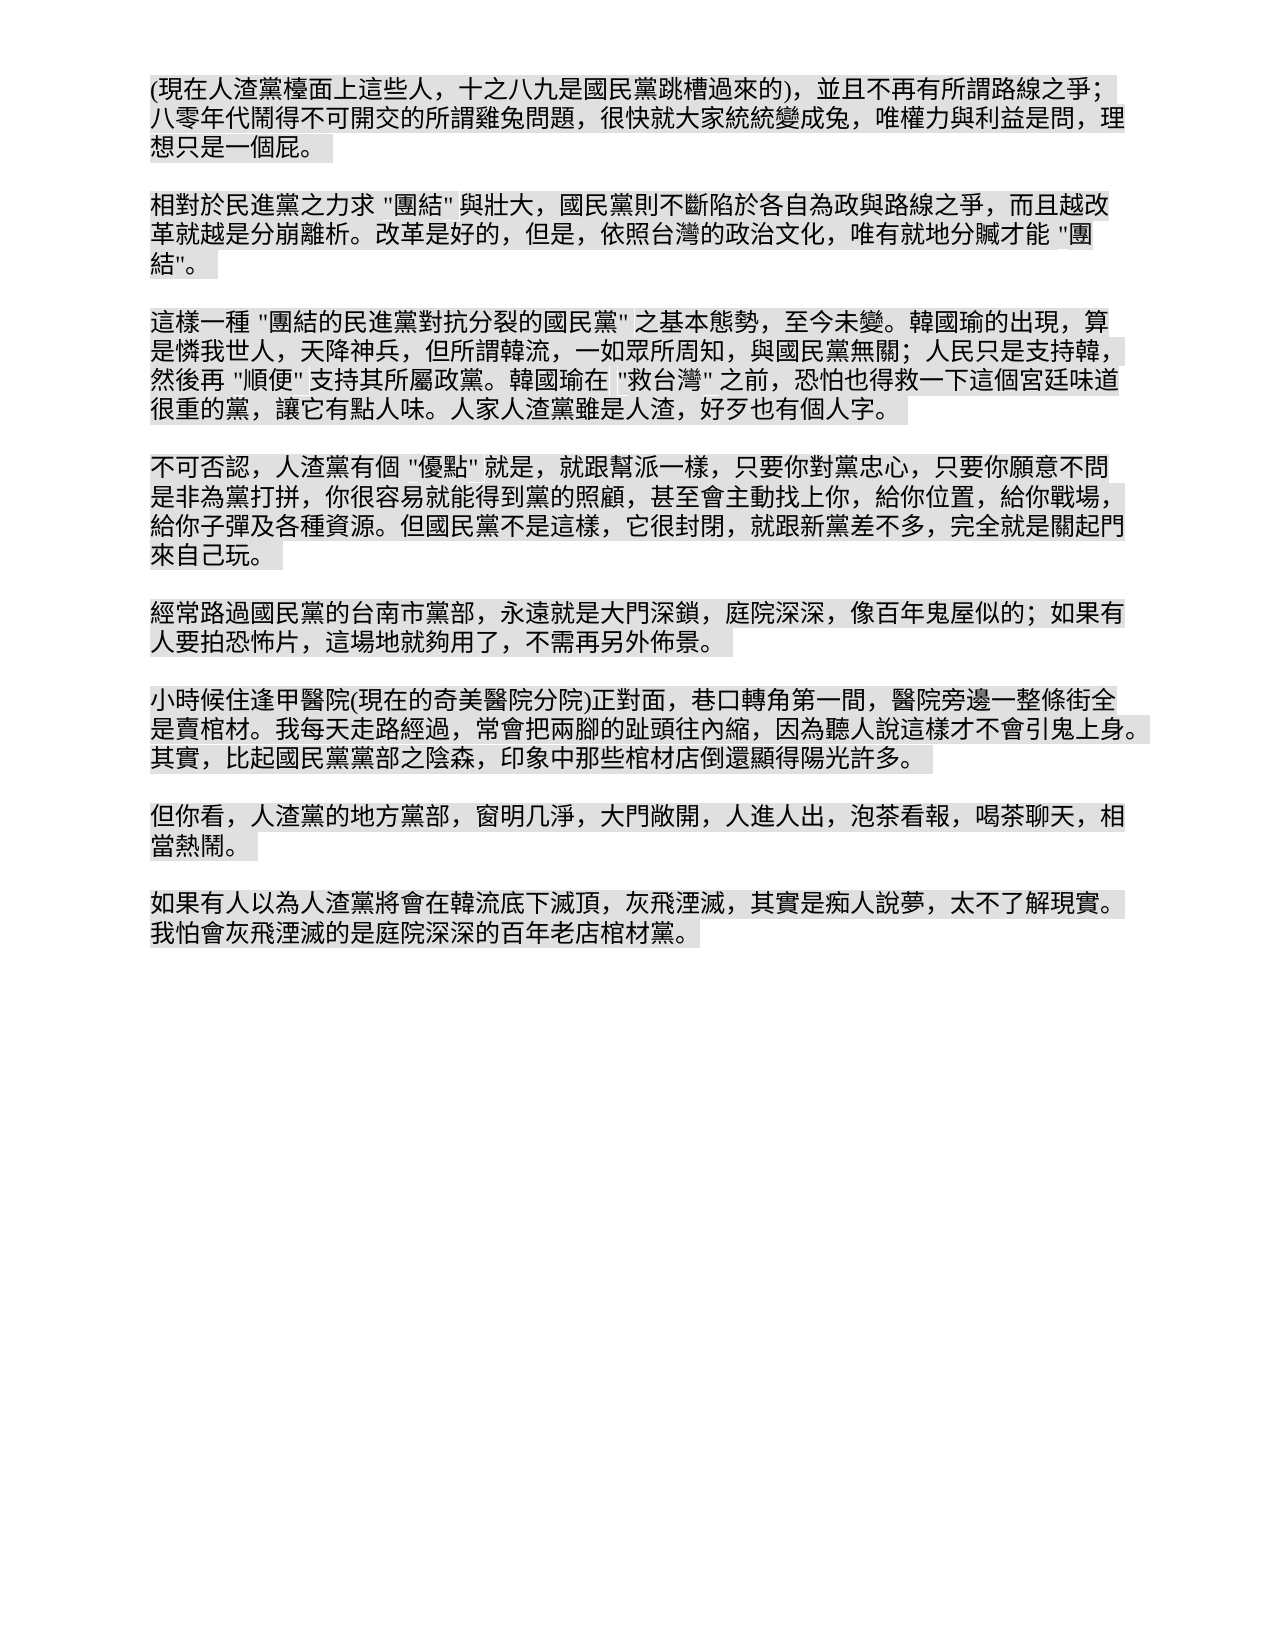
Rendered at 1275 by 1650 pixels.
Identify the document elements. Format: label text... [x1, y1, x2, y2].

text 卡韓政變(4)：痴人說夢 陳真 2019. 4. 9. 很瑣碎，不過還是講一下。我所謂親知，並無任何抬舉之意，而只是說明某些涉及個別人事物之唯心事項，往往得親而能知之。但是，認識與理解事物，當然還是以概念為底，畢竟我們不可能親來親去親世上那麼多人事物。 比方說，我不需介入美國政壇，依然能夠適當理解比方說美國的外交事務。抬舉親知是不對的。它只是一種有別於概念化的理解方式。彭祖活了八百歲，歷史系也許會請他去口述歷史，但他不會因為活了八百歲而成為一個歷史學家。對於概念的掌握能力，需要的恐怕不是經驗本身，而是後設經驗之抽象思維。 再講點無聊事。高雄選市長時，韓國瑜聲勢如日中天之際，吳敦義突然用猥瑣不堪的語言羞辱陳菊為肥豬，害韓國瑜突然聲望驟降。我當時便說，這絕不是口誤，絕非無心之過，而是蓄意扯後腿。事發後，吳敦義表面上道歉了，但其實卻表現得更加挑釁與傲慢。今天若是他自己競選，絕不可能一再如此。 我們雖然看不見人心，但從言行就能知其心意，知其為人。人不可能掩藏自己，因為你的一舉一動一言一行，都會透露出你是一個什麼樣的人，問題只是在於旁人到底有無識人之能。即便你刻意說好話做好事，你的齷齪之心也不可能因此而掩飾，反而會更加彰顯。 很多政客不明白這一點，反而信奉一套行為主義式的表演方式。比方說韓國瑜的隨和、隨意以及平易近人，吸引民心，很多政客就開始效法，故意學他穿著隨和輕便衣物，故意扣子不扣 (例如賴啥小)，或是故意裝萌(例如朱立倫)，或是故意學習言語隨意而平易、開口閉口什麼阿倫阿德，或是扮小丑、假隨興 (例如柯啥咪)等等等，這其實恰恰只是彰顯了一種負面心機而更令人反感不是嗎？ 人如何，言語穿著便如何。但是，倒過來卻不然。刻意改變言語穿著，卻只是更彰顯其人之心。 總而言之，親知也好，概念化理解也罷，認識人事物都還是需要一種洞察力，一種 insight into... 毫無疑問，絕大部份藍營支持者要求韓國瑜參選總統，這麼簡單的一件事，吳敦義居然能折騰三、四個月，把幾顆大太陽硬是搞成小夜燈，你相信他有這麼無能嗎？這簡直就是智障不是嗎？但吳敦義怎麼會是智障呢？他是宮廷人物，大內高手。他當然是故意這麼做的，故意要把朱立倫和王金平打爛，以抬舉自己。 這算是普通常識。但我想說的是，韓國瑜恐怕更是吳敦義的打擊對象。他利用韓國瑜打算盤打天下，但絕不會希望韓壯大。這恐怕也是其他幾顆所謂太陽的共同心願，只是每個人扯後腿的作法不同。吳敦義是其中最卑劣的一個，可說機關算盡，為己圖謀。韓國瑜的太太李佳芬說得對，真正傷害韓國瑜的人，恰恰就是所謂黨內同志。 很多人可能不知道，大概在進入上個世紀九零年代之初，民進黨很可能是從時任國民黨主席與總統的貪污老賊李登輝那邊，學到一項重要戰略，叫做 "團結的民進黨對抗分裂的國民黨"，將近20年來，此一戰略發揮了很大的作用。 民進黨一方面藉著各種政治分贓與酬庸，吸引大量垃圾人渣入黨，拼命從國民黨挖牆腳 (現在人渣黨檯面上這些人，十之八九是國民黨跳槽過來的)，並且不再有所謂路線之爭；八零年代鬧得不可開交的所謂雞兔問題，很快就大家統統變成兔，唯權力與利益是問，理想只是一個屁。 相對於民進黨之力求 "團結" 與壯大，國民黨則不斷陷於各自為政與路線之爭，而且越改革就越是分崩離析。改革是好的，但是，依照台灣的政治文化，唯有就地分贓才能 "團結"。 這樣一種 "團結的民進黨對抗分裂的國民黨" 之基本態勢，至今未變。韓國瑜的出現，算是憐我世人，天降神兵，但所謂韓流，一如眾所周知，與國民黨無關；人民只是支持韓，然後再 "順便" 支持其所屬政黨。韓國瑜在 "救台灣" 之前，恐怕也得救一下這個宮廷味道很重的黨，讓它有點人味。人家人渣黨雖是人渣，好歹也有個人字。 不可否認，人渣黨有個 "優點" 就是，就跟幫派一樣，只要你對黨忠心，只要你願意不問是非為黨打拼，你很容易就能得到黨的照顧，甚至會主動找上你，給你位置，給你戰場，給你子彈及各種資源。但國民黨不是這樣，它很封閉，就跟新黨差不多，完全就是關起門來自己玩。 經常路過國民黨的台南市黨部，永遠就是大門深鎖，庭院深深，像百年鬼屋似的；如果有人要拍恐怖片，這場地就夠用了，不需再另外佈景。 小時候住逢甲醫院(現在的奇美醫院分院)正對面，巷口轉角第一間，醫院旁邊一整條街全是賣棺材。我每天走路經過，常會把兩腳的趾頭往內縮，因為聽人說這樣才不會引鬼上身。其實，比起國民黨黨部之陰森，印象中那些棺材店倒還顯得陽光許多。 但你看，人渣黨的地方黨部，窗明几淨，大門敞開，人進人出，泡茶看報，喝茶聊天，相當熱鬧。 如果有人以為人渣黨將會在韓流底下滅頂，灰飛湮滅，其實是痴人說夢，太不了解現實。我怕會灰飛湮滅的是庭院深深的百年老店棺材黨。 [150, 75, 1125, 948]
